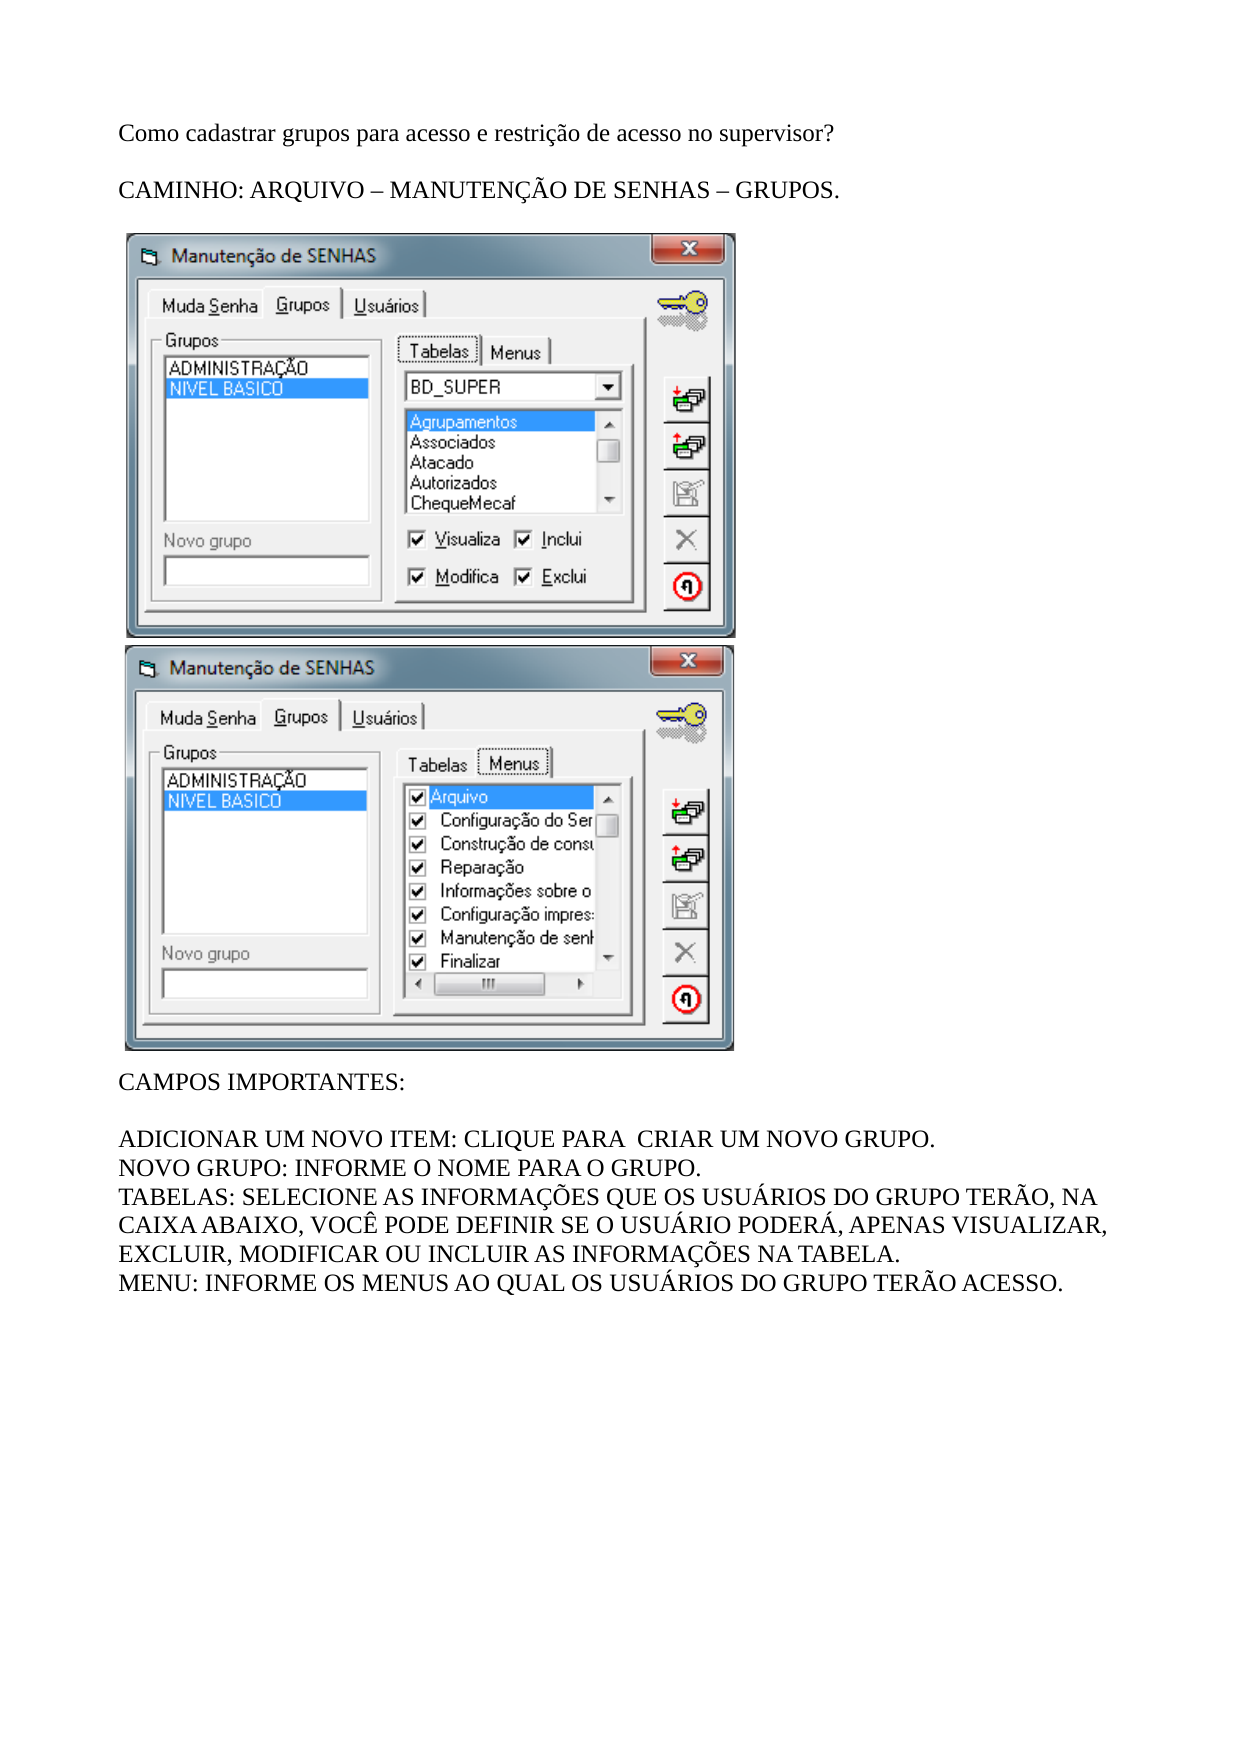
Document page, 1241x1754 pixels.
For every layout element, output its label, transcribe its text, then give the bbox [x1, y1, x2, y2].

text CAMPOS IMPORTANTES: [118, 1067, 1122, 1096]
text Como cadastrar grupos para acesso e restrição de acesso no supervisor? [118, 118, 1122, 147]
text MENU: INFORME OS MENUS AO QUAL OS USUÁRIOS DO GRUPO TERÃO ACESSO. [118, 1268, 1122, 1326]
text TABELAS: SELECIONE AS INFORMAÇÕES QUE OS USUÁRIOS DO GRUPO TERÃO, NA CAIXA ABAIXO, VOCÊ PODE DEFINIR SE O USUÁRIO PODERÁ, APENAS VISUALIZAR, EXCLUIR, MODIFICAR OU INCLUIR AS INFORMAÇÕES NA TABELA. [118, 1182, 1122, 1268]
picture [124, 645, 735, 1051]
text ADICIONAR UM NOVO ITEM: CLIQUE PARA CRIAR UM NOVO GRUPO. [118, 1124, 1122, 1153]
picture [126, 233, 736, 638]
text NOVO GRUPO: INFORME O NOME PARA O GRUPO. [118, 1153, 1122, 1182]
text CAMINHO: ARQUIVO – MANUTENÇÃO DE SENHAS – GRUPOS. [118, 176, 1122, 233]
